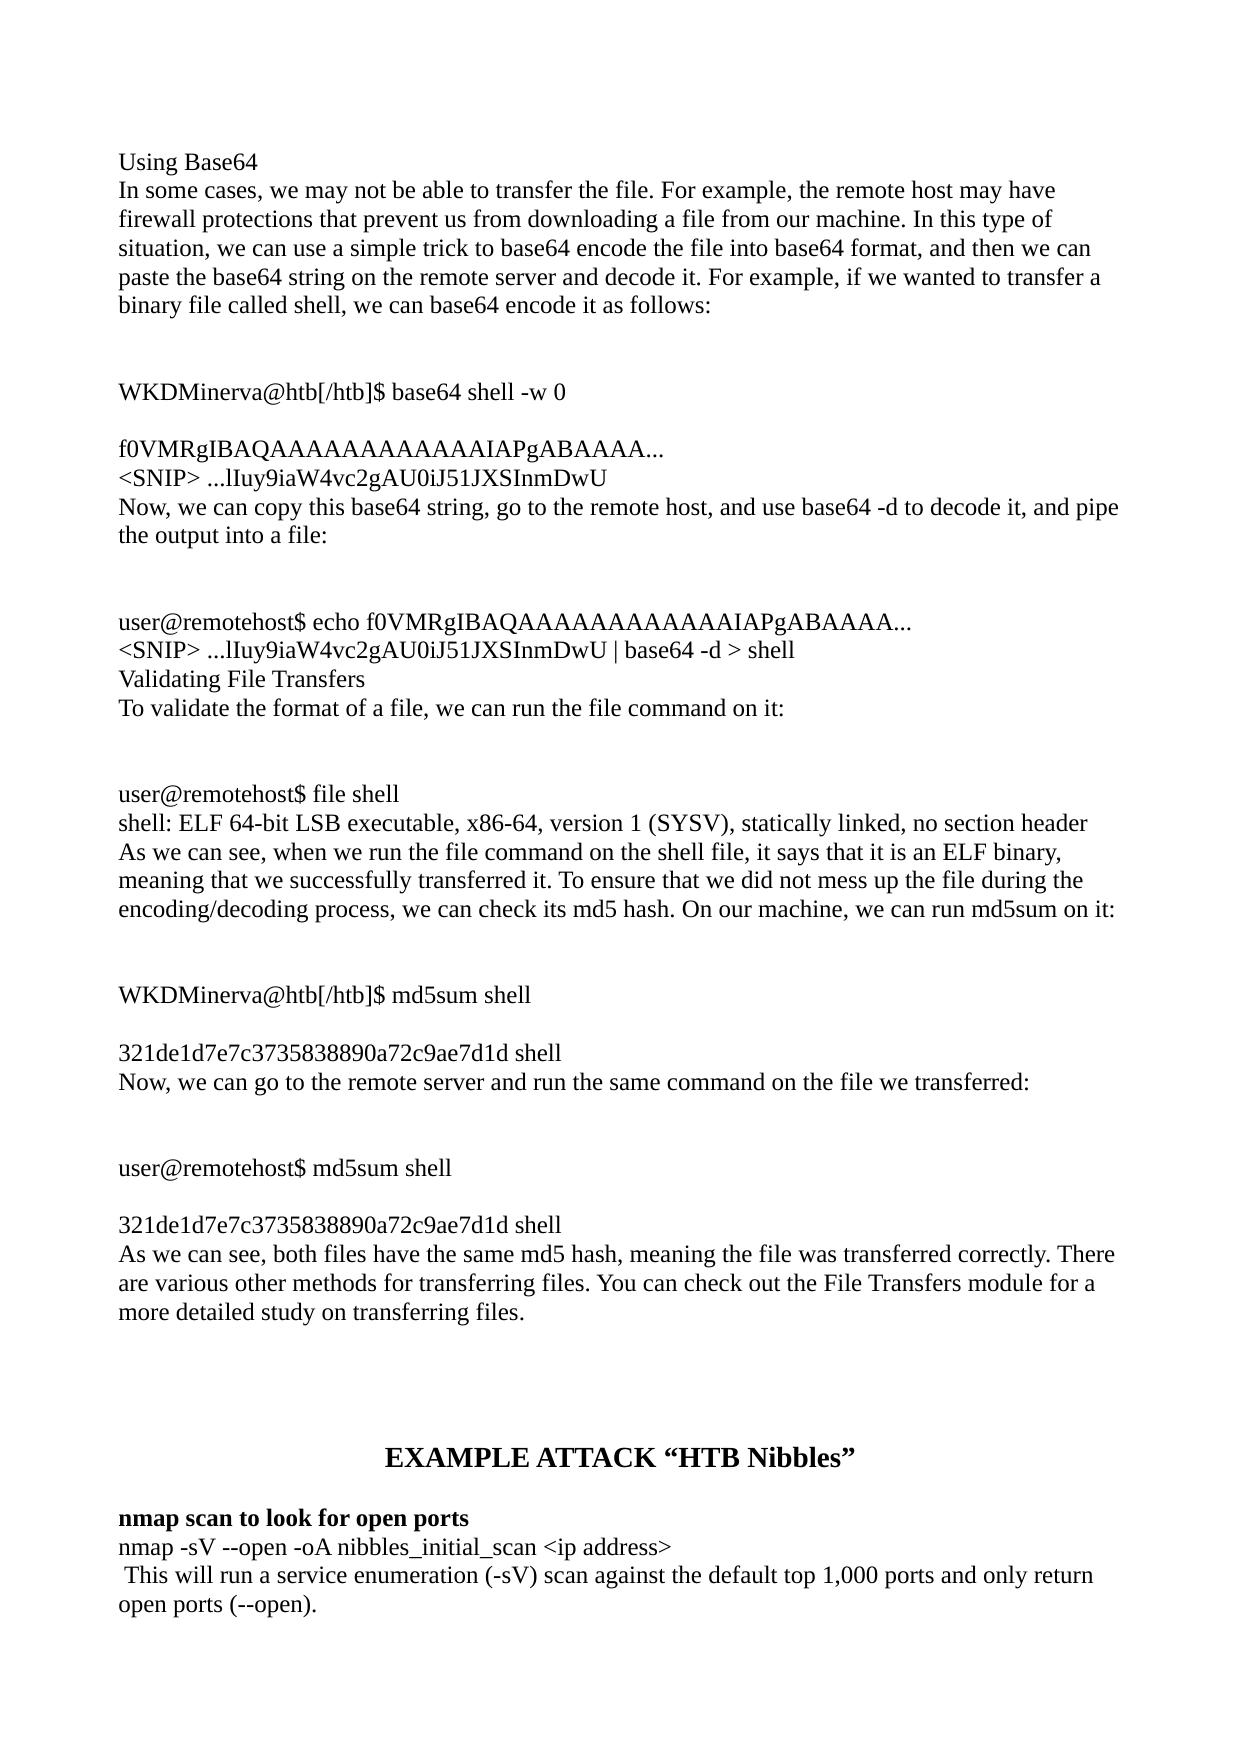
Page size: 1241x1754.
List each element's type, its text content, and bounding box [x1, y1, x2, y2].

text Now, we can copy this base64 string, go to the remote host, and use base64 -d to decode it, and pipe the output into a file: [118, 492, 1122, 549]
text Now, we can go to the remote server and run the same command on the file we transferred: [118, 1067, 1122, 1096]
text WKDMinerva@htb[/htb]$ base64 shell -w 0 [118, 377, 1122, 406]
text shell: ELF 64-bit LSB executable, x86-64, version 1 (SYSV), statically linked, no section header [118, 808, 1122, 837]
text In some cases, we may not be able to transfer the file. For example, the remote host may have firewall protections that prevent us from downloading a file from our machine. In this type of situation, we can use a simple trick to base64 encode the file into base64 format, and then we can paste the base64 string on the remote server and decode it. For example, if we wanted to transfer a binary file called shell, we can base64 encode it as follows: [118, 176, 1122, 319]
text EXAMPLE ATTACK “HTB Nibbles” [118, 1441, 1122, 1474]
text As we can see, both files have the same md5 hash, meaning the file was transferred correctly. There are various other methods for transferring files. You can check out the File Transfers module for a more detailed study on transferring files. [118, 1239, 1122, 1326]
text 321de1d7e7c3735838890a72c9ae7d1d shell [118, 1211, 1122, 1239]
text WKDMinerva@htb[/htb]$ md5sum shell [118, 981, 1122, 1009]
text user@remotehost$ echo f0VMRgIBAQAAAAAAAAAAAAIAPgABAAAA... <SNIP> ...lIuy9iaW4vc2gAU0iJ51JXSInmDwU | base64 -d > shell [118, 607, 1122, 664]
text user@remotehost$ file shell [118, 779, 1122, 808]
text To validate the format of a file, we can run the file command on it: [118, 693, 1122, 722]
text This will run a service enumeration (-sV) scan against the default top 1,000 ports and only return open ports (--open). [118, 1560, 1122, 1618]
text f0VMRgIBAQAAAAAAAAAAAAIAPgABAAAA... <SNIP> ...lIuy9iaW4vc2gAU0iJ51JXSInmDwU [118, 434, 1122, 492]
text Validating File Transfers [118, 664, 1122, 693]
text Using Base64 [118, 147, 1122, 176]
text nmap scan to look for open ports [118, 1503, 1122, 1532]
text nmap -sV --open -oA nibbles_initial_scan <ip address> [118, 1532, 1122, 1560]
text 321de1d7e7c3735838890a72c9ae7d1d shell [118, 1038, 1122, 1067]
text As we can see, when we run the file command on the shell file, it says that it is an ELF binary, meaning that we successfully transferred it. To ensure that we did not mess up the file during the encoding/decoding process, we can check its md5 hash. On our machine, we can run md5sum on it: [118, 837, 1122, 923]
text user@remotehost$ md5sum shell [118, 1153, 1122, 1182]
